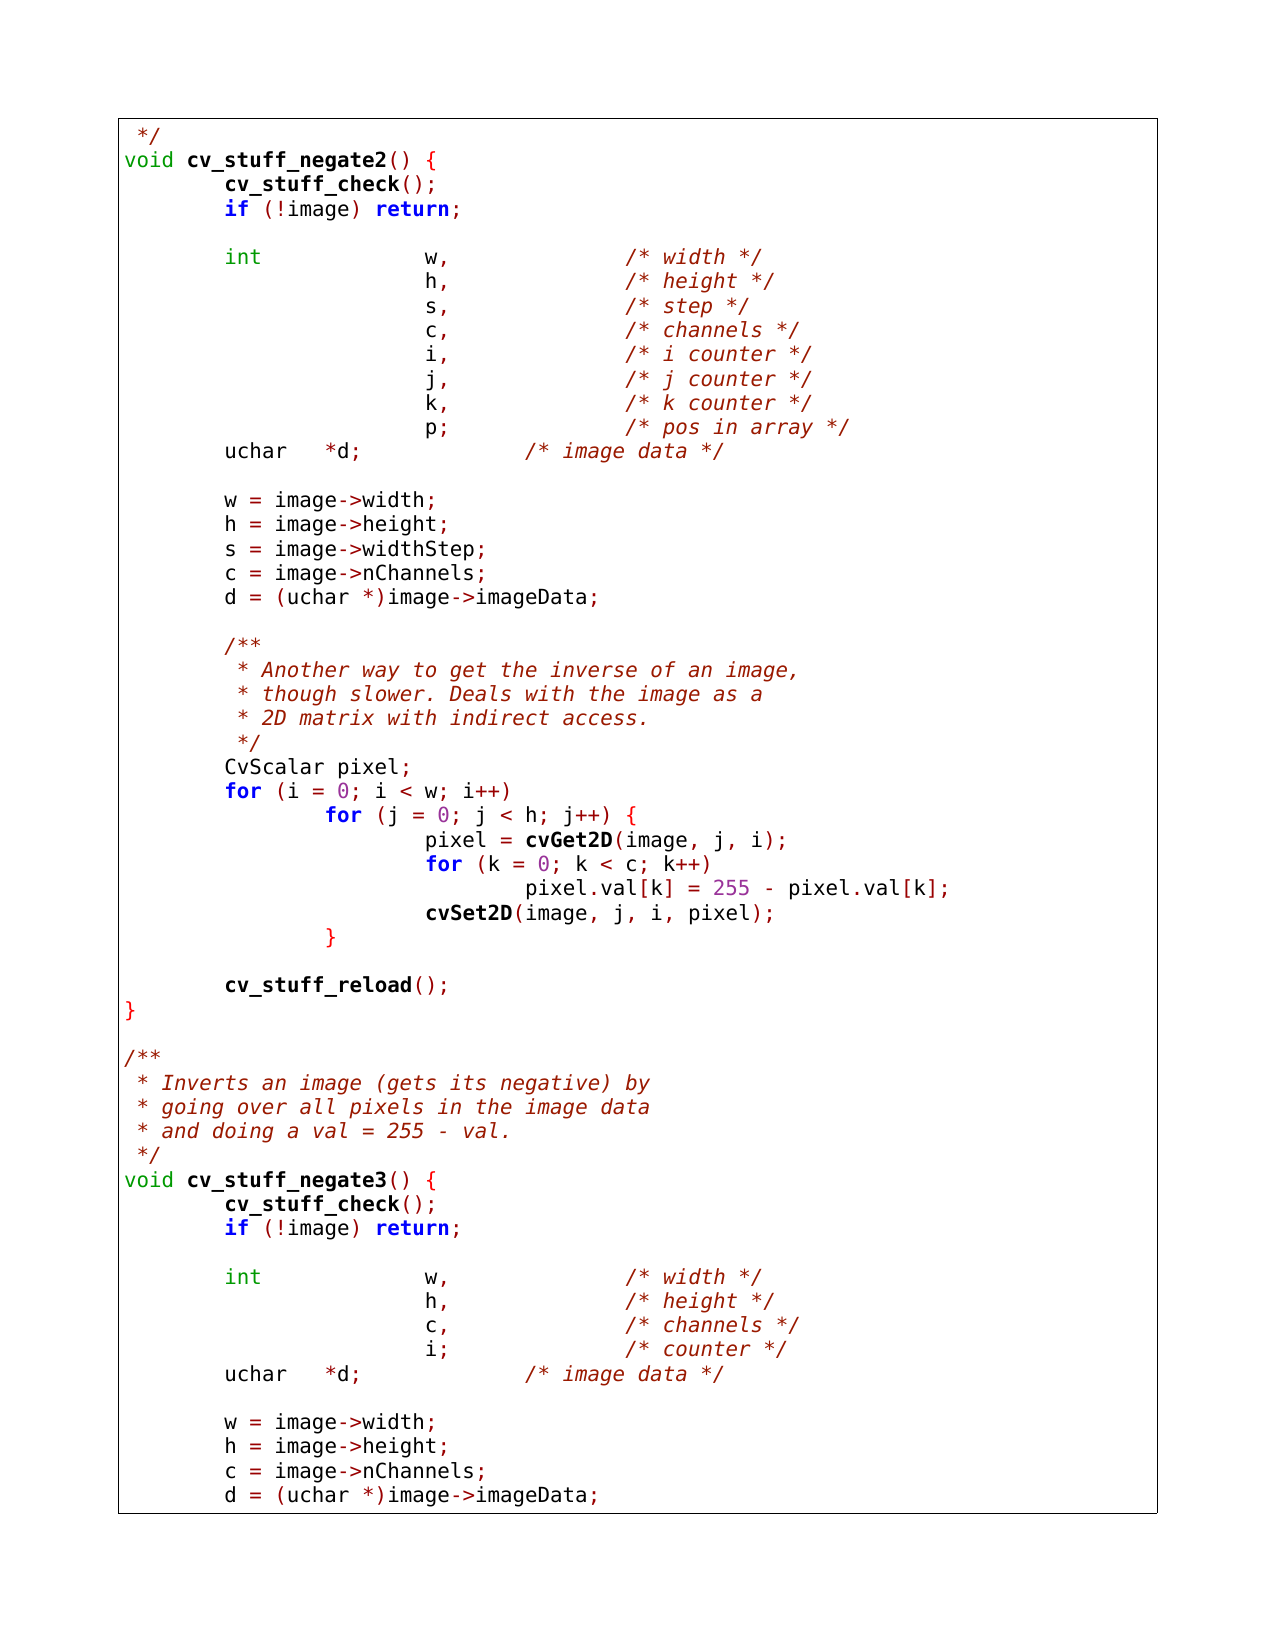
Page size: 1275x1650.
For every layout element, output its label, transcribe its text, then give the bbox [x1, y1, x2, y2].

table_header */ void cv_stuff_negate2() { cv_stuff_check(); if (!image) return; int w, /* width */ h, /* height */ s, /* step */ c, /* channels */ i, /* i counter */ j, /* j counter */ k, /* k counter */ p; /* pos in array */ uchar *d; /* image data */ w = image->width; h = image->height; s = image->widthStep; c = image->nChannels; d = (uchar *)image->imageData; /** * Another way to get the inverse of an image, * though slower. Deals with the image as a * 2D matrix with indirect access. */ CvScalar pixel; for (i = 0; i < w; i++) for (j = 0; j < h; j++) { pixel = cvGet2D(image, j, i); for (k = 0; k < c; k++) pixel.val[k] = 255 - pixel.val[k]; cvSet2D(image, j, i, pixel); } cv_stuff_reload(); } /** * Inverts an image (gets its negative) by * going over all pixels in the image data * and doing a val = 255 - val. */ void cv_stuff_negate3() { cv_stuff_check(); if (!image) return; int w, /* width */ h, /* height */ c, /* channels */ i; /* counter */ uchar *d; /* image data */ w = image->width; h = image->height; c = image->nChannels; d = (uchar *)image->imageData; [119, 119, 1157, 1513]
